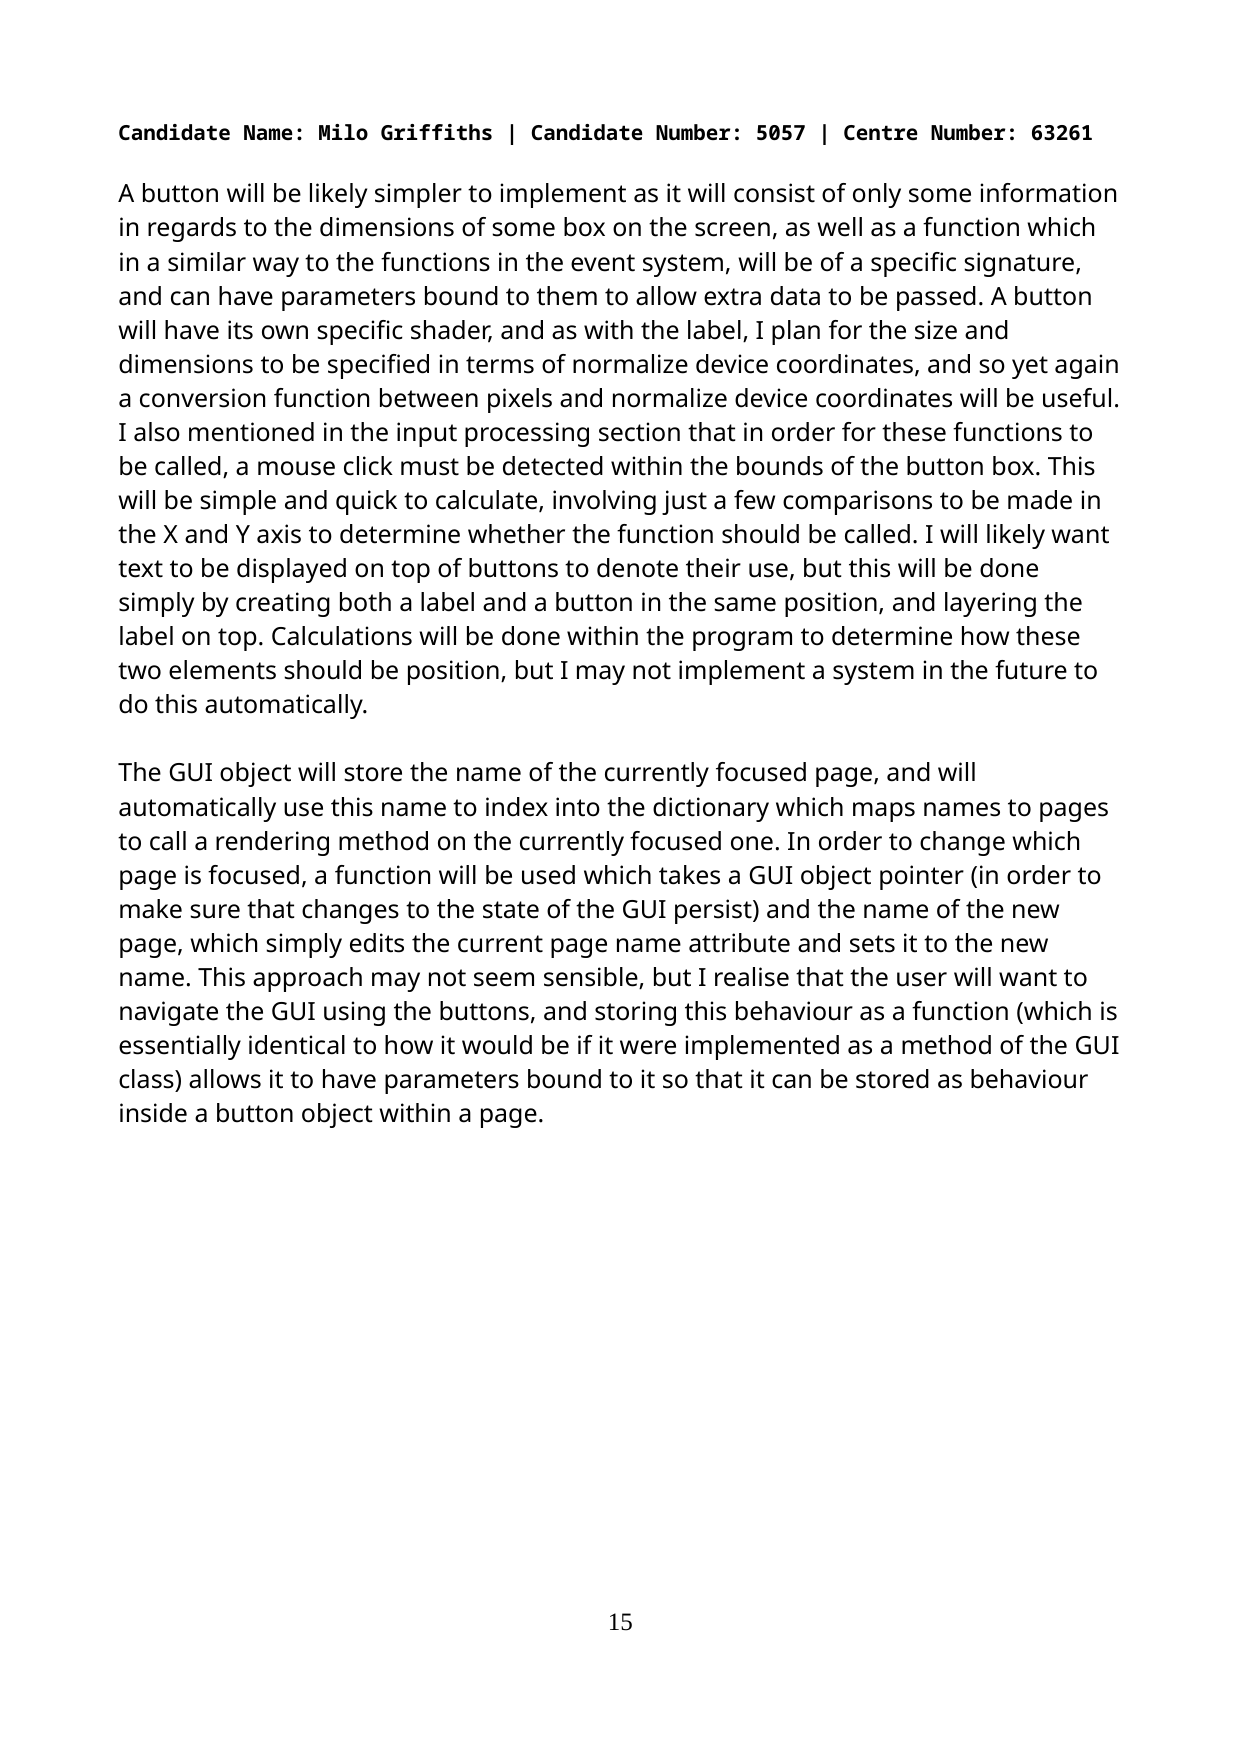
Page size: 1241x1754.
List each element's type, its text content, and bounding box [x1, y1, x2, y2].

text A button will be likely simpler to implement as it will consist of only some information in regards to the dimensions of some box on the screen, as well as a function which in a similar way to the functions in the event system, will be of a specific signature, and can have parameters bound to them to allow extra data to be passed. A button will have its own specific shader, and as with the label, I plan for the size and dimensions to be specified in terms of normalize device coordinates, and so yet again a conversion function between pixels and normalize device coordinates will be useful. I also mentioned in the input processing section that in order for these functions to be called, a mouse click must be detected within the bounds of the button box. This will be simple and quick to calculate, involving just a few comparisons to be made in the X and Y axis to determine whether the function should be called. I will likely want text to be displayed on top of buttons to denote their use, but this will be done simply by creating both a label and a button in the same position, and layering the label on top. Calculations will be done within the program to determine how these two elements should be position, but I may not implement a system in the future to do this automatically. [118, 176, 1122, 721]
text The GUI object will store the name of the currently focused page, and will automatically use this name to index into the dictionary which maps names to pages to call a rendering method on the currently focused one. In order to change which page is focused, a function will be used which takes a GUI object pointer (in order to make sure that changes to the state of the GUI persist) and the name of the new page, which simply edits the current page name attribute and sets it to the new name. This approach may not seem sensible, but I realise that the user will want to navigate the GUI using the buttons, and storing this behaviour as a function (which is essentially identical to how it would be if it were implemented as a method of the GUI class) allows it to have parameters bound to it so that it can be stored as behaviour inside a button object within a page. [118, 755, 1122, 1130]
